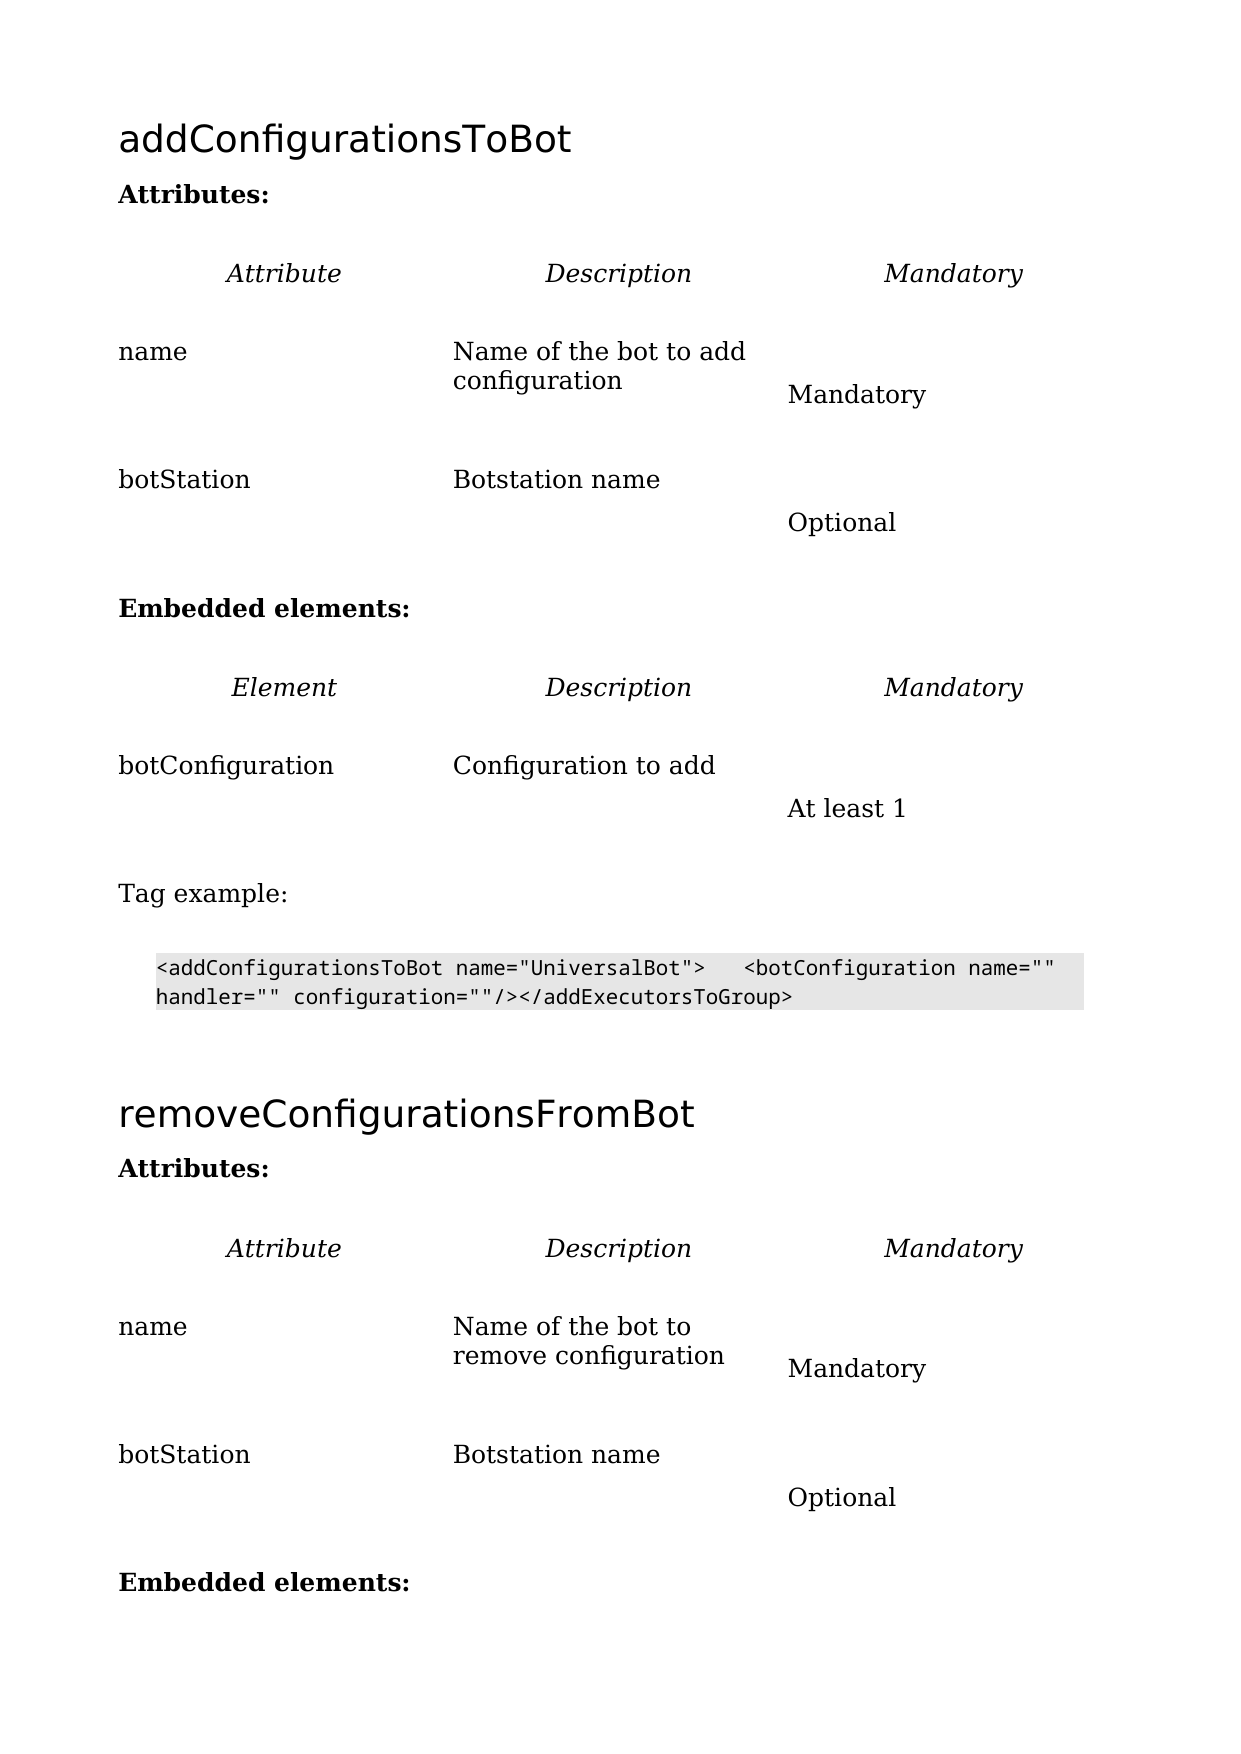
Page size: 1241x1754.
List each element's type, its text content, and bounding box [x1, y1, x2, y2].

table_cell Mandatory [788, 1306, 1122, 1434]
table_cell botStation [118, 1434, 453, 1562]
table_cell Optional [788, 1434, 1122, 1562]
table_cell Optional [788, 459, 1122, 587]
table_cell Name of the bot to add configuration [453, 331, 787, 459]
text <addConfigurationsToBot name="UniversalBot"> <botConfiguration name="" handler="" configuration=""/></addExecutorsToGroup> [156, 953, 1084, 1010]
table_header Element [118, 630, 453, 745]
table_cell botStation [118, 459, 453, 587]
table_cell Mandatory [788, 331, 1122, 459]
table_cell Name of the bot to remove configuration [453, 1306, 787, 1434]
table_cell Configuration to add [453, 745, 787, 873]
table_cell name [118, 1306, 453, 1434]
table_header Attributes: [118, 174, 1122, 217]
table_cell name [118, 331, 453, 459]
table_header Description [453, 217, 787, 331]
table_header Embedded elements: [118, 1562, 1122, 1605]
subtitle addConfigurationsToBot [118, 118, 1122, 162]
text Tag example: [118, 879, 1122, 908]
table_header Attribute [118, 1191, 453, 1306]
table_cell botConfiguration [118, 745, 453, 873]
table_header Mandatory [788, 630, 1122, 745]
table_header Mandatory [788, 1191, 1122, 1306]
table_header Embedded elements: [118, 588, 1122, 630]
table_cell At least 1 [788, 745, 1122, 873]
table_header Attribute [118, 217, 453, 331]
table_header Mandatory [788, 217, 1122, 331]
table_header Description [453, 1191, 787, 1306]
table_header Attributes: [118, 1148, 1122, 1191]
table_cell Botstation name [453, 459, 787, 587]
table_cell Botstation name [453, 1434, 787, 1562]
subtitle removeConfigurationsFromBot [118, 1093, 1122, 1136]
table_header Description [453, 630, 787, 745]
